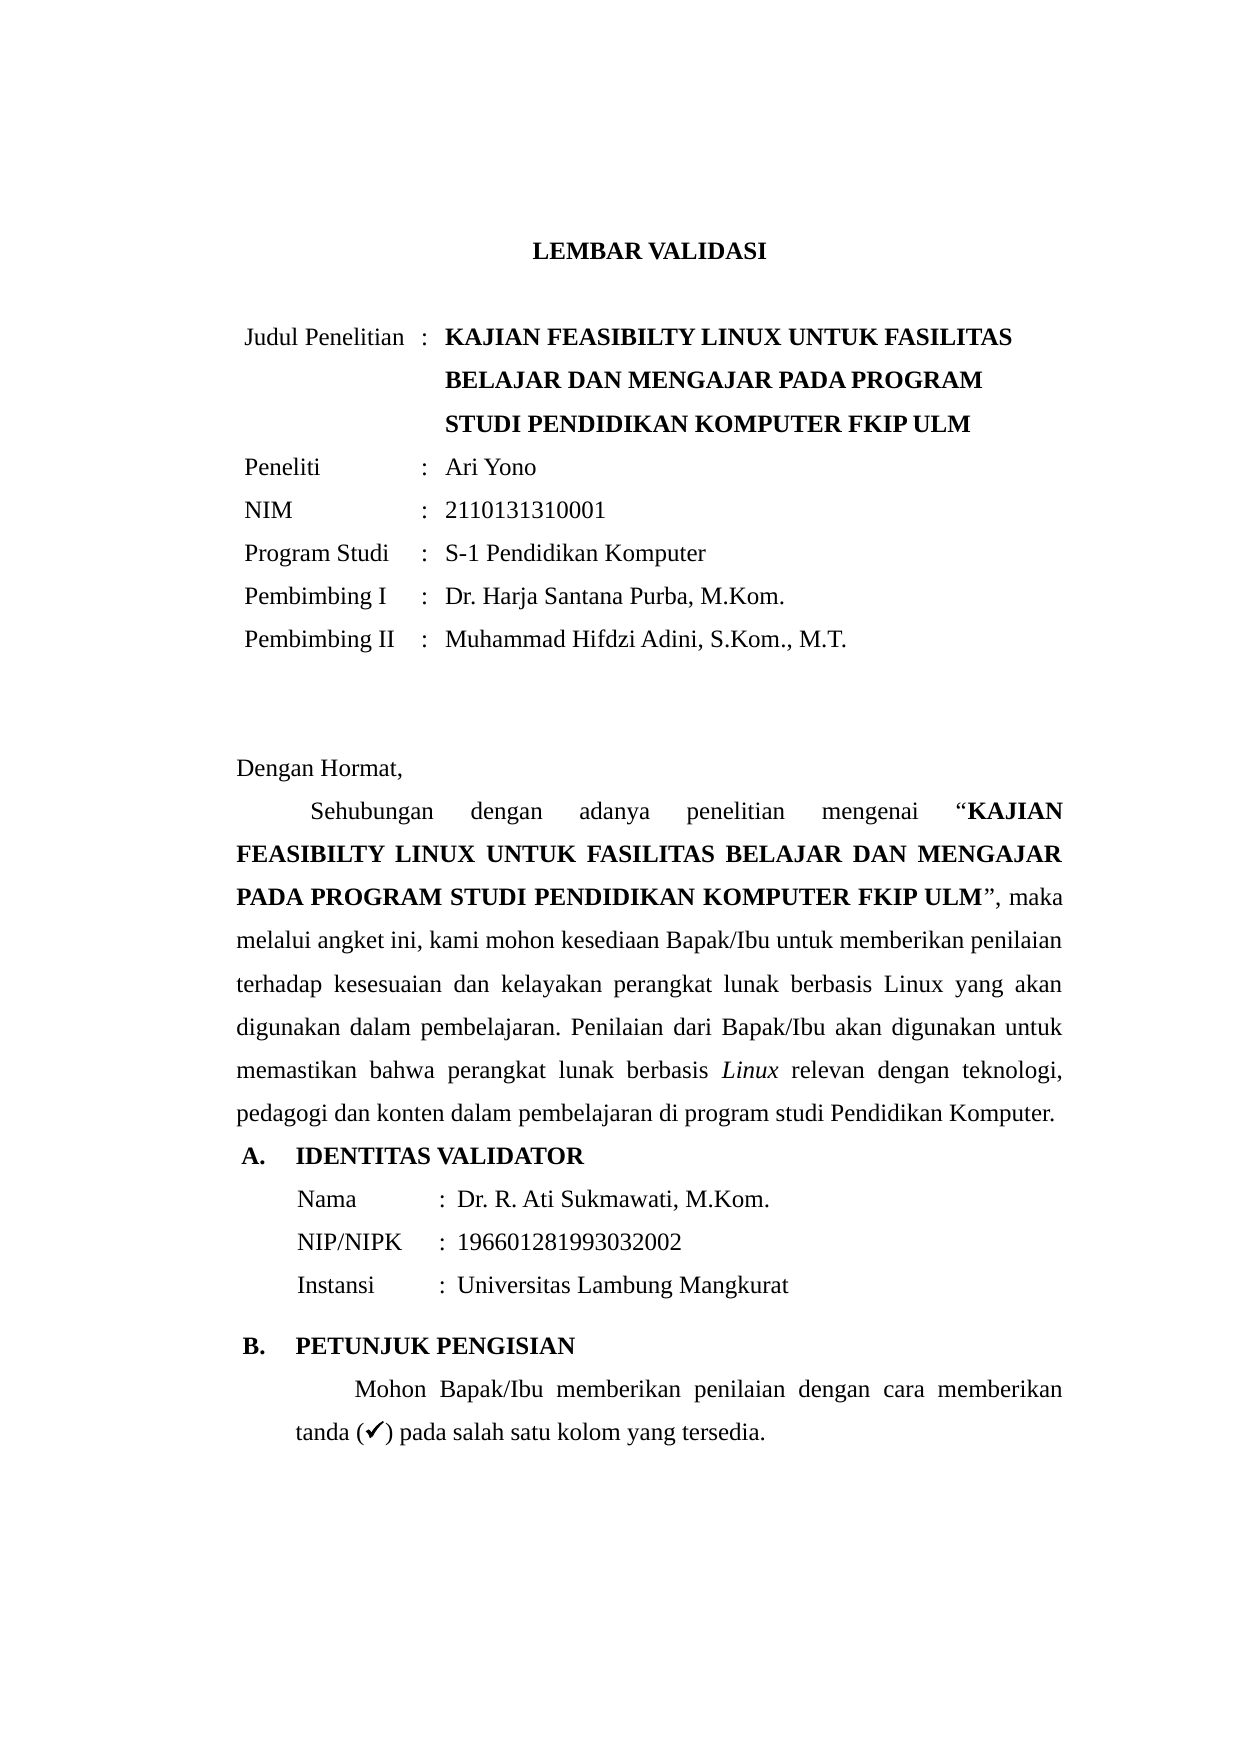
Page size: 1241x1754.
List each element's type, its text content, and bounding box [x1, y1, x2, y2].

table_cell : [421, 452, 445, 495]
table_cell : [421, 581, 445, 624]
table_cell : [439, 1228, 457, 1270]
table_cell Dr. Harja Santana Purba, M.Kom. [445, 581, 1064, 624]
table_cell : [439, 1270, 457, 1313]
text Mohon Bapak/Ibu memberikan penilaian dengan cara memberikan tanda (ü) pada salah satu kolom yang tersedia. [295, 1374, 1063, 1446]
text Dengan Hormat, [236, 753, 1063, 782]
table_header : [439, 1184, 457, 1227]
list IDENTITAS VALIDATOR [236, 1141, 1063, 1170]
table_cell Pembimbing II [244, 624, 421, 667]
table_header KAJIAN FEASIBILTY LINUX UNTUK FASILITAS BELAJAR DAN MENGAJAR PADA PROGRAM STUDI PENDIDIKAN KOMPUTER FKIP ULM [445, 323, 1064, 452]
table_header Dr. R. Ati Sukmawati, M.Kom. [457, 1184, 1062, 1227]
table_cell NIM [244, 495, 421, 538]
table_cell : [421, 624, 445, 667]
text Sehubungan dengan adanya penelitian mengenai “KAJIAN FEASIBILTY LINUX UNTUK FASILITAS BELAJAR DAN MENGAJAR PADA PROGRAM STUDI PENDIDIKAN KOMPUTER FKIP ULM”, maka melalui angket ini, kami mohon kesediaan Bapak/Ibu untuk memberikan penilaian terhadap kesesuaian dan kelayakan perangkat lunak berbasis Linux yang akan digunakan dalam pembelajaran. Penilaian dari Bapak/Ibu akan digunakan untuk memastikan bahwa perangkat lunak berbasis Linux relevan dengan teknologi, pedagogi dan konten dalam pembelajaran di program studi Pendidikan Komputer. [236, 796, 1063, 1127]
table_cell Instansi [297, 1270, 439, 1313]
table_header Nama [297, 1184, 439, 1227]
table_header : [421, 323, 445, 452]
table_cell NIP/NIPK [297, 1228, 439, 1270]
text LEMBAR VALIDASI [236, 236, 1063, 265]
table_cell Pembimbing I [244, 581, 421, 624]
list PETUNJUK PENGISIAN [236, 1331, 1063, 1360]
table_cell Ari Yono [445, 452, 1064, 495]
table_cell Peneliti [244, 452, 421, 495]
table_cell Muhammad Hifdzi Adini, S.Kom., M.T. [445, 624, 1064, 667]
table_cell : [421, 495, 445, 538]
table_cell : [421, 538, 445, 581]
table_cell Universitas Lambung Mangkurat [457, 1270, 1062, 1313]
table_cell Program Studi [244, 538, 421, 581]
table_cell S-1 Pendidikan Komputer [445, 538, 1064, 581]
table_header Judul Penelitian [244, 323, 421, 452]
table_cell 196601281993032002 [457, 1228, 1062, 1270]
table_cell 2110131310001 [445, 495, 1064, 538]
